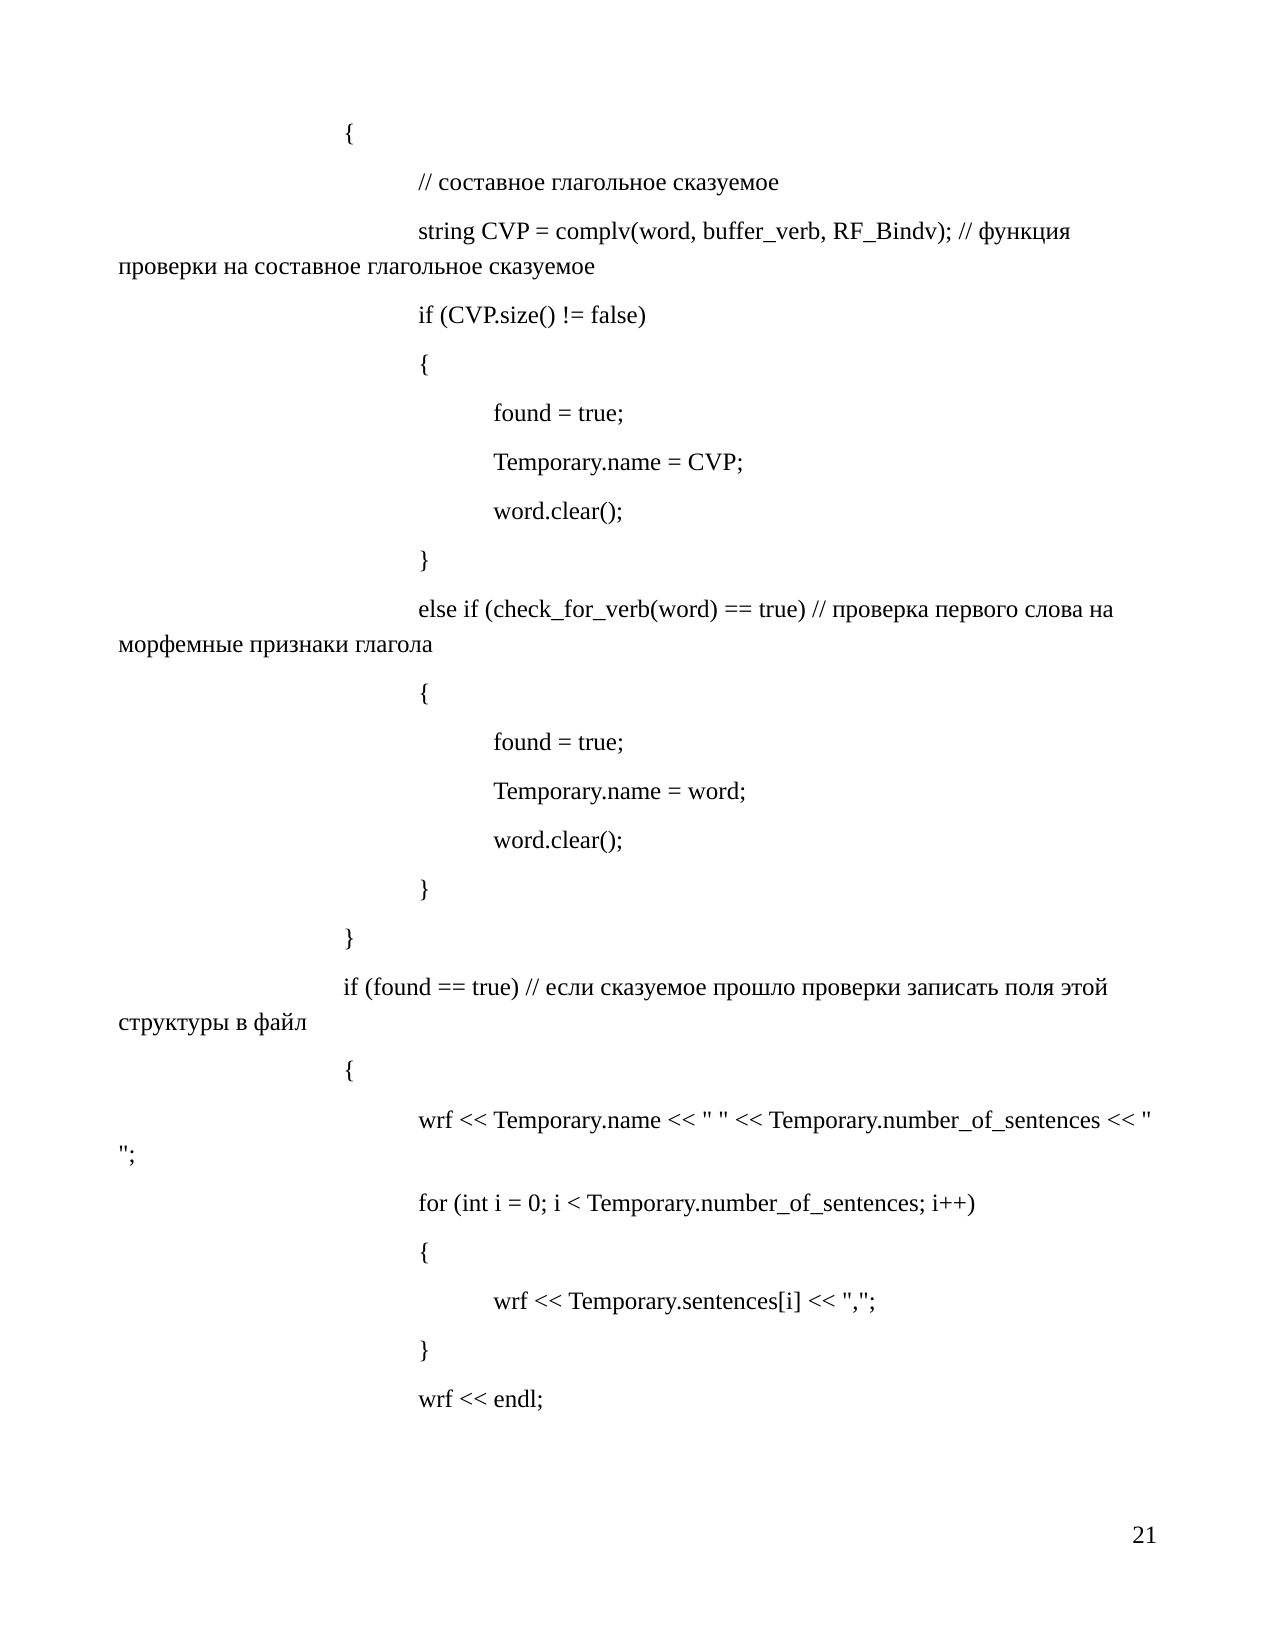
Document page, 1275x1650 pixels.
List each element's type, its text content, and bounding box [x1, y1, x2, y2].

text } [118, 874, 1157, 903]
text } [118, 923, 1157, 952]
text { [118, 349, 1157, 378]
text wrf << Temporary.name << " " << Temporary.number_of_sentences << " "; [118, 1105, 1157, 1168]
text if (CVP.size() != false) [118, 300, 1157, 328]
text wrf << endl; [118, 1384, 1157, 1413]
text { [118, 1237, 1157, 1266]
text // составное глагольное сказуемое [118, 167, 1157, 196]
text else if (check_for_verb(word) == true) // проверка первого слова на морфемные признаки глагола [118, 594, 1157, 657]
text found = true; [118, 727, 1157, 756]
text wrf << Temporary.sentences[i] << ","; [118, 1286, 1157, 1315]
text word.clear(); [118, 496, 1157, 525]
text string CVP = complv(word, buffer_verb, RF_Bindv); // функция проверки на составное глагольное сказуемое [118, 216, 1157, 279]
text Temporary.name = word; [118, 776, 1157, 804]
text Temporary.name = CVP; [118, 447, 1157, 476]
text if (found == true) // если сказуемое прошло проверки записать поля этой структуры в файл [118, 972, 1157, 1035]
text { [118, 118, 1157, 147]
text { [118, 1056, 1157, 1084]
text } [118, 1335, 1157, 1364]
text } [118, 545, 1157, 574]
text { [118, 678, 1157, 706]
text word.clear(); [118, 825, 1157, 854]
text found = true; [118, 398, 1157, 427]
text for (int i = 0; i < Temporary.number_of_sentences; i++) [118, 1188, 1157, 1217]
